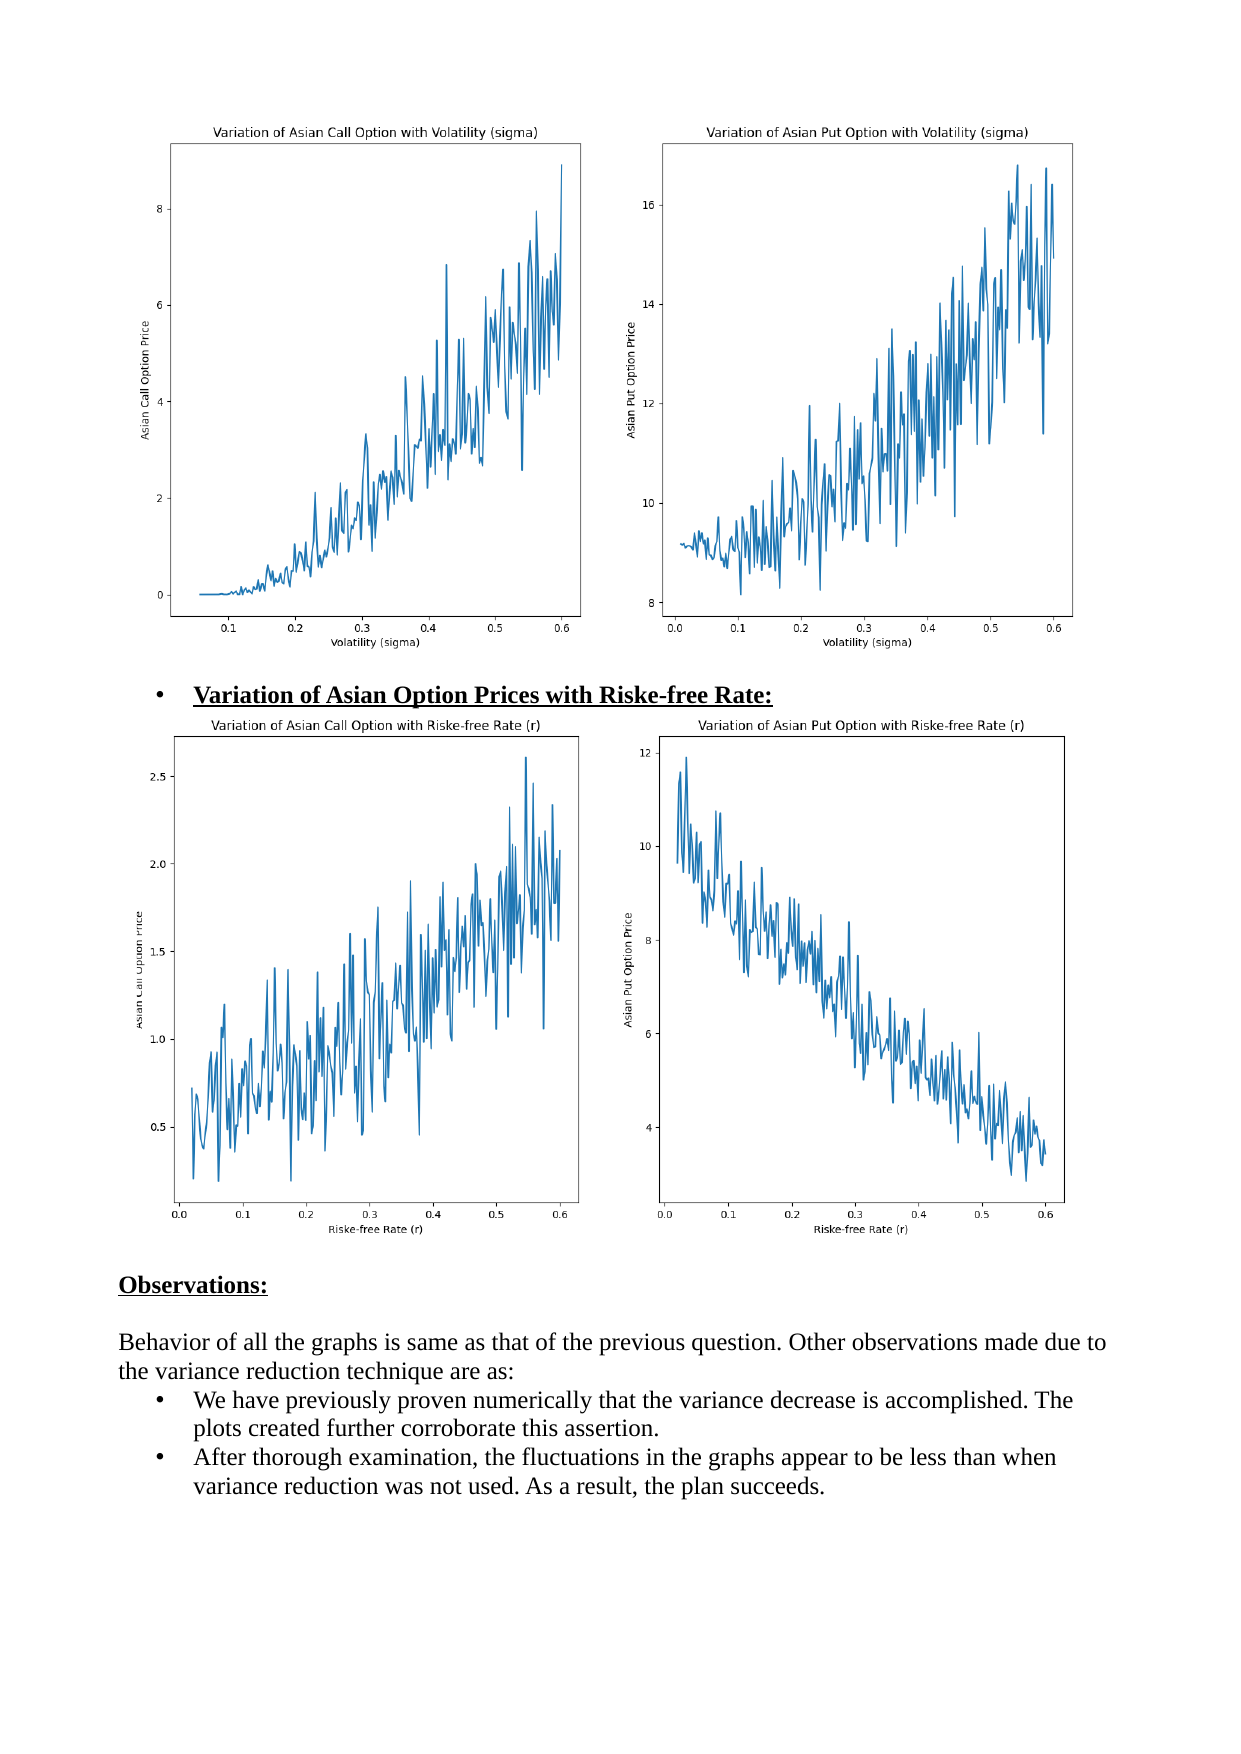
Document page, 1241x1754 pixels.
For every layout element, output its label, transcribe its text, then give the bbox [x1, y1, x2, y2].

list We have previously proven numerically that the variance decrease is accomplished. The plots created further corroborate this assertion. [156, 1385, 1122, 1442]
list After thorough examination, the fluctuations in the graphs appear to be less than when variance reduction was not used. As a result, the plan succeeds. [156, 1442, 1122, 1500]
picture [136, 709, 1104, 1241]
text Observations: [118, 1270, 1122, 1298]
picture [136, 118, 1104, 652]
text Behavior of all the graphs is same as that of the previous question. Other observations made due to the variance reduction technique are as: [118, 1327, 1122, 1385]
list Variation of Asian Option Prices with Riske-free Rate: [156, 680, 1122, 709]
